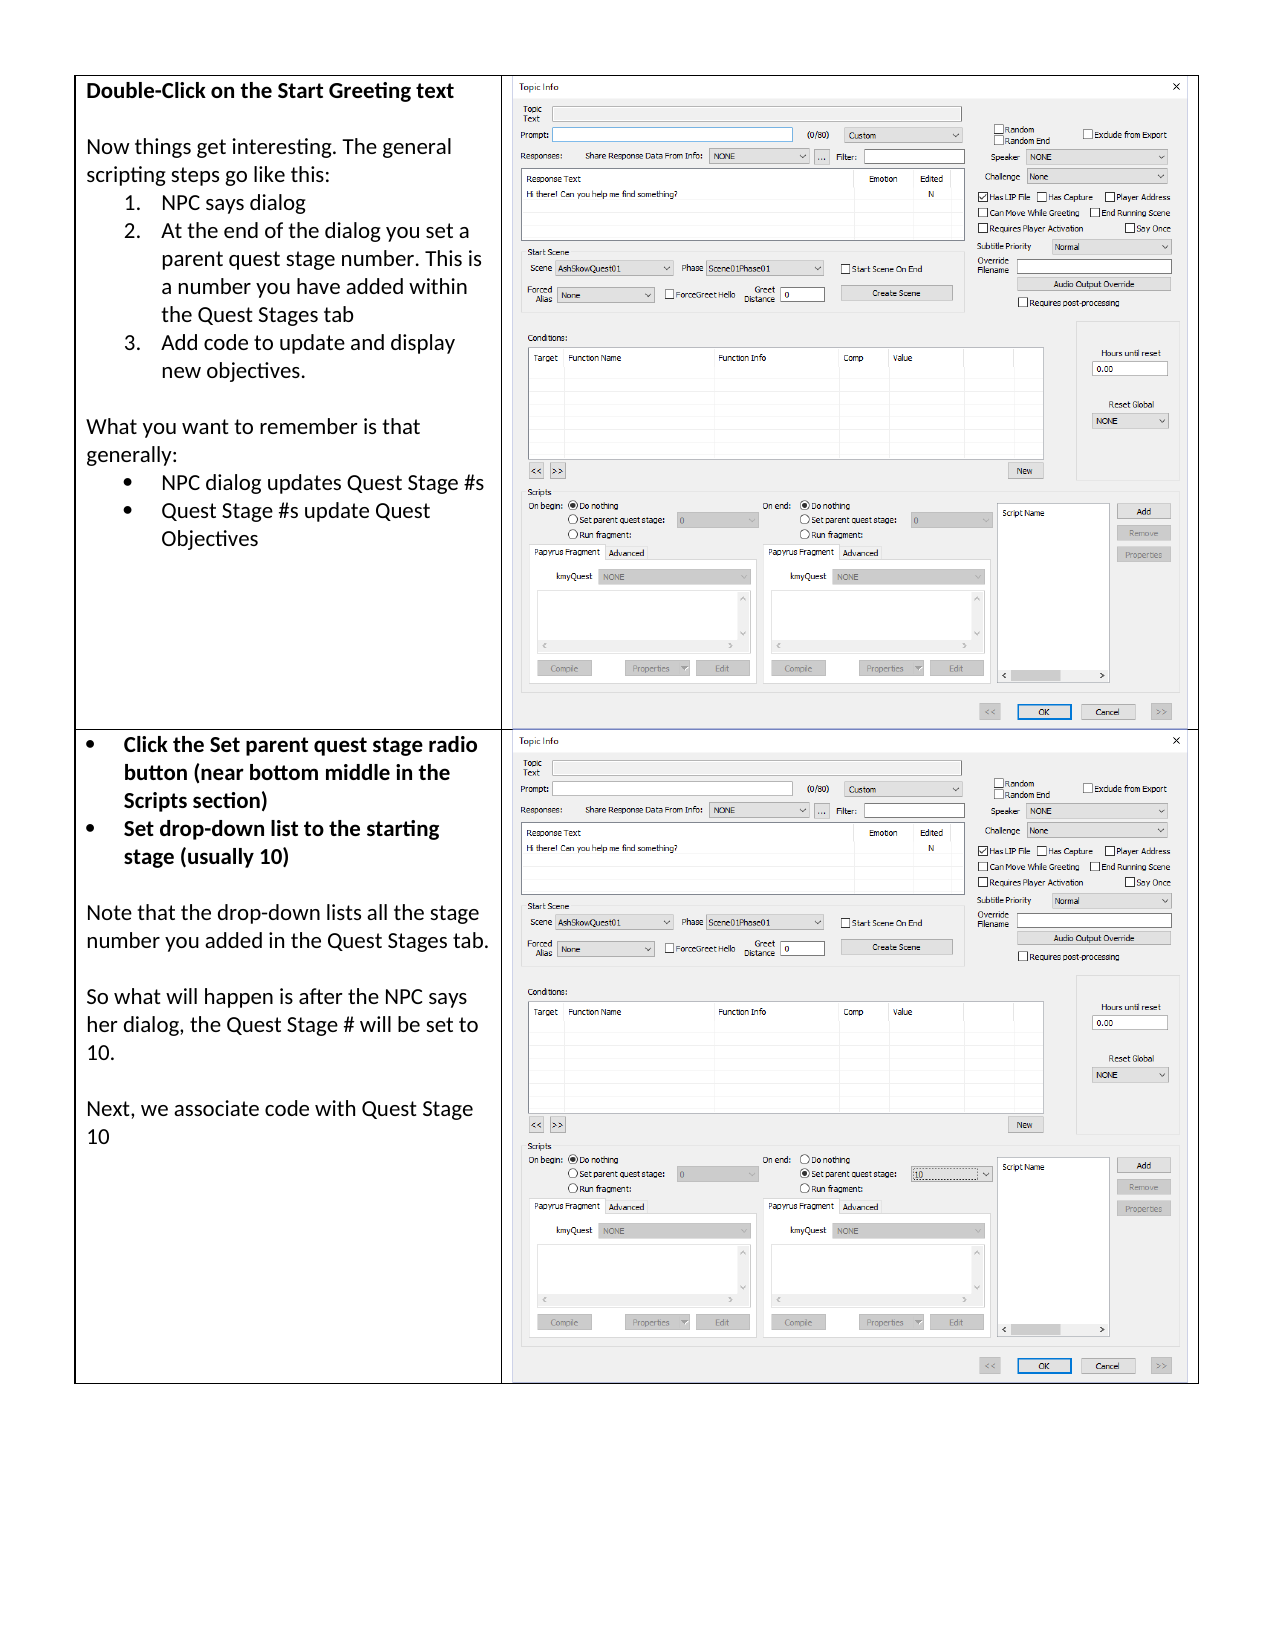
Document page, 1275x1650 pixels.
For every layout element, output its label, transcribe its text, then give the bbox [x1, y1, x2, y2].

table_cell [1188, 76, 1198, 729]
table_cell [502, 76, 512, 729]
table_cell Click the Set parent quest stage radio button (near bottom middle in the Scripts section) Set drop-down list to the starting stage (usually 10) Note that the drop-down lists all the stage number you added in the Quest Stages tab. So what will happen is after the NPC says her dialog, the Quest Stage # will be set to 10. Next, we associate code with Quest Stage 10 [76, 730, 501, 1382]
table_cell Double-Click on the Start Greeting text Now things get interesting. The general scripting steps go like this: NPC says dialog At the end of the dialog you set a parent quest stage number. This is a number you have added within the Quest Stages tab Add code to update and display new objectives. What you want to remember is that generally: NPC dialog updates Quest Stage #s Quest Stage #s update Quest Objectives [76, 76, 501, 729]
table_cell [502, 730, 512, 1382]
table_cell [1188, 730, 1198, 1382]
